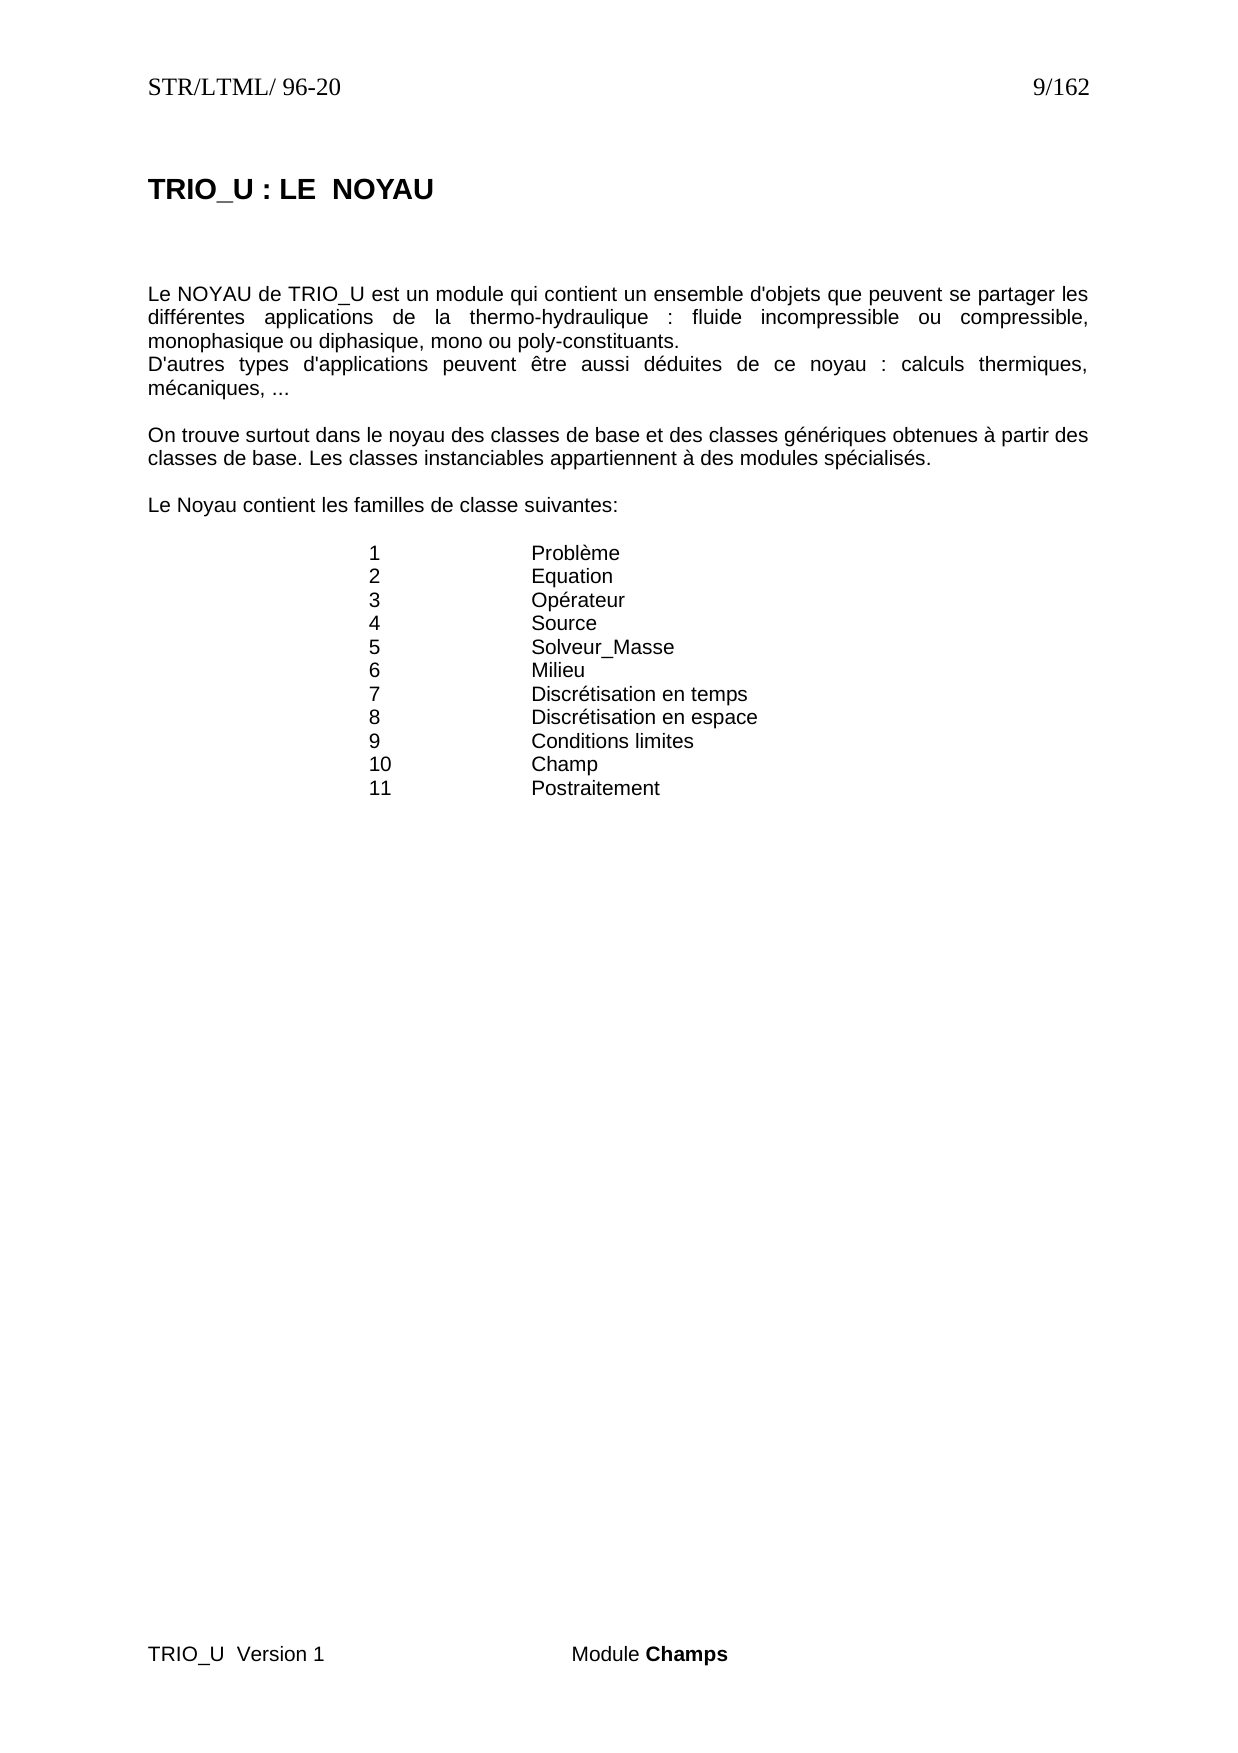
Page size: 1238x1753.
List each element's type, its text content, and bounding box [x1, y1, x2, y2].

text 5 Solveur_Masse [368, 635, 873, 659]
text 8 Discrétisation en espace [368, 706, 873, 729]
text 11 Postraitement [368, 776, 873, 800]
text 2 Equation [368, 564, 873, 588]
text 3 Opérateur [368, 588, 873, 612]
text 6 Milieu [368, 659, 873, 682]
subtitle TRIO_U : LE NOYAU [148, 173, 1090, 205]
text 4 Source [368, 612, 873, 635]
text Le NOYAU de TRIO_U est un module qui contient un ensemble d'objets que peuvent se partager les différentes applications de la thermo-hydraulique : fluide incompressible ou compressible, monophasique ou diphasique, mono ou poly-constituants. [148, 282, 1090, 353]
text On trouve surtout dans le noyau des classes de base et des classes génériques obtenues à partir des classes de base. Les classes instanciables appartiennent à des modules spécialisés. [148, 423, 1090, 470]
text D'autres types d'applications peuvent être aussi déduites de ce noyau : calculs thermiques, mécaniques, ... [148, 353, 1090, 400]
text 9 Conditions limites [368, 729, 873, 753]
text 1 Problème [368, 541, 873, 564]
text 7 Discrétisation en temps [368, 682, 873, 706]
text 10 Champ [368, 753, 873, 776]
text Le Noyau contient les familles de classe suivantes: [148, 494, 1090, 517]
